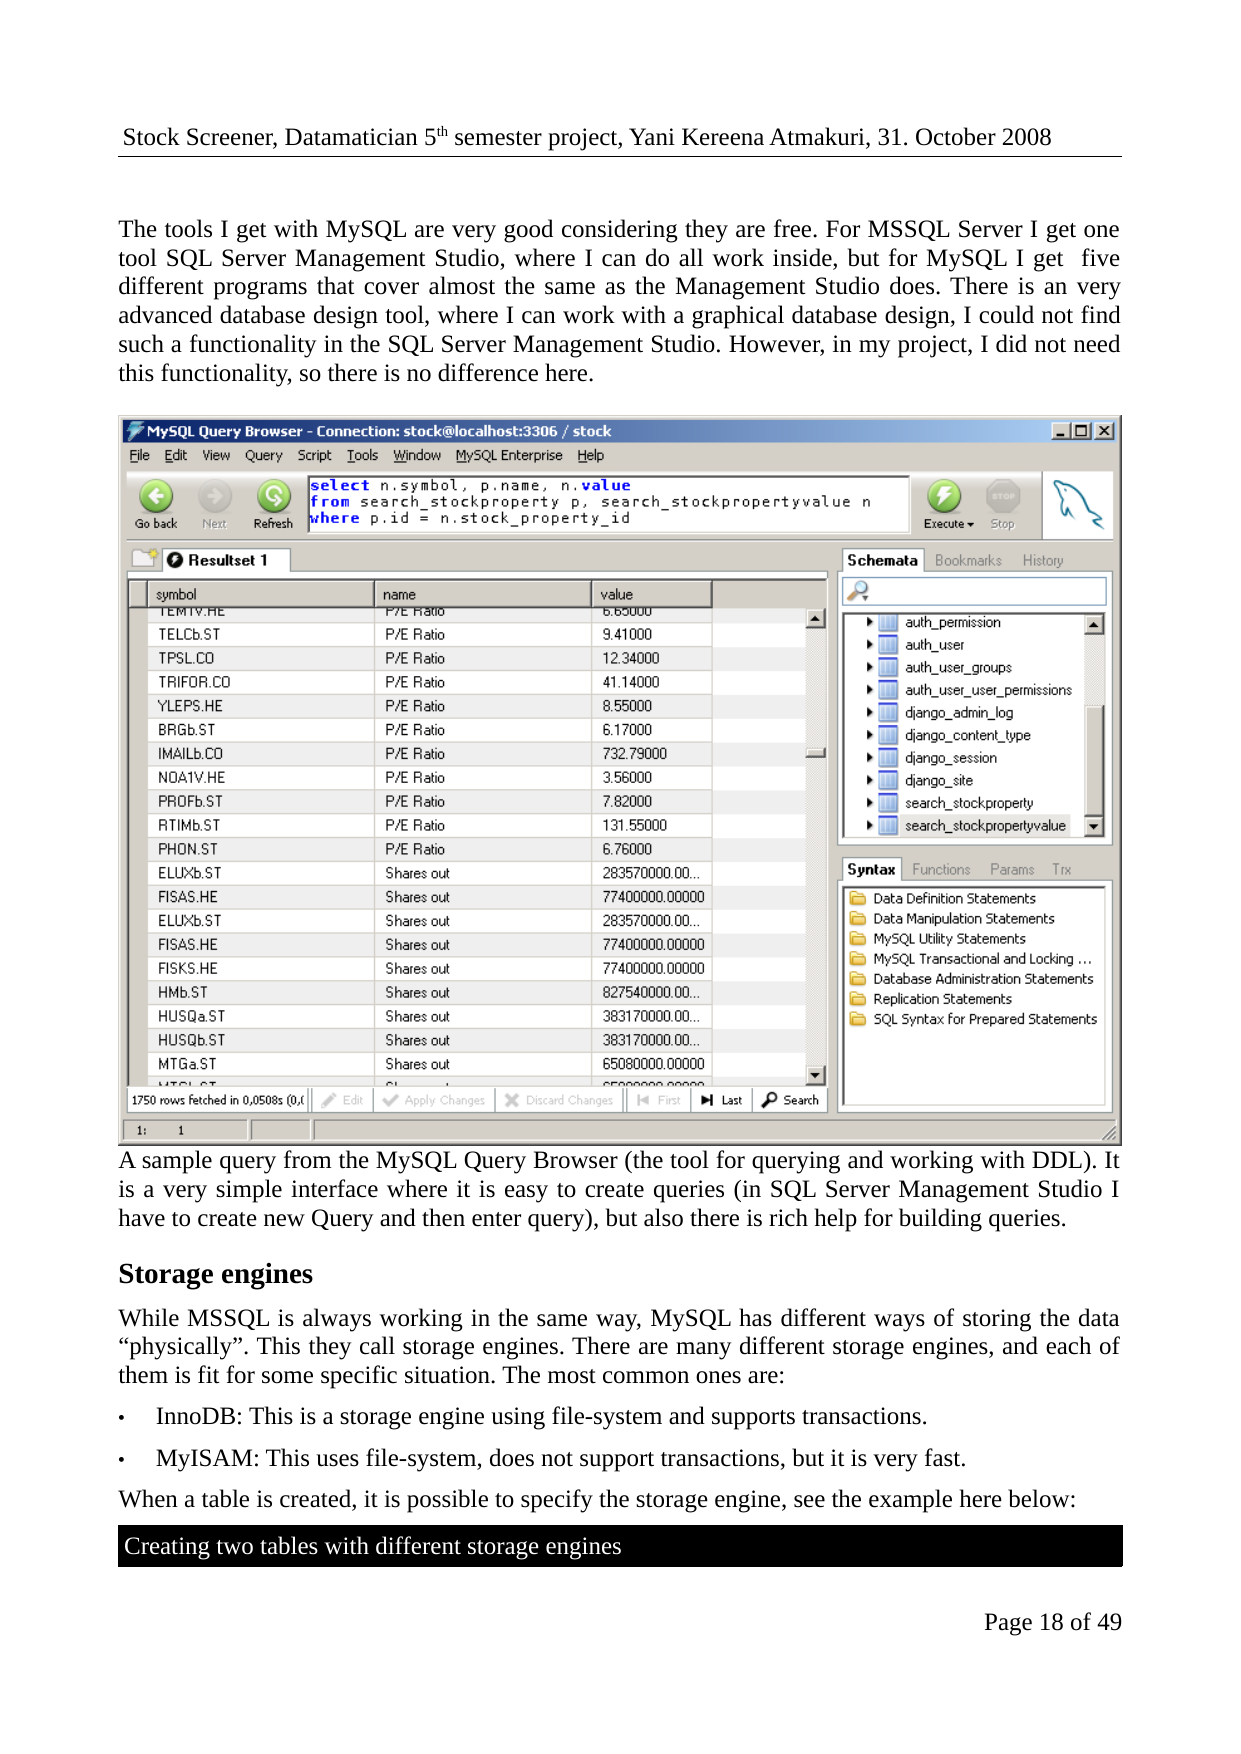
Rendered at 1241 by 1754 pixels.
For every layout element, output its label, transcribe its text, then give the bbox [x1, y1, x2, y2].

text The tools I get with MySQL are very good considering they are free. For MSSQL Server I get one tool SQL Server Management Studio, where I can do all work inside, but for MySQL I get five different programs that cover almost the same as the Management Studio does. There is an very advanced database design tool, where I can work with a graphical database design, I could not find such a functionality in the SQL Server Management Studio. However, in my project, I did not need this functionality, so there is no difference here. [118, 214, 1122, 386]
subtitle Storage engines [118, 1257, 1122, 1290]
text While MSSQL is always working in the same way, MySQL has different ways of storing the data “physically”. This they call storage engines. There are many different storage engines, and each of them is fit for some specific situation. The most common ones are: [118, 1303, 1122, 1389]
text A sample query from the MySQL Query Browser (the tool for querying and working with DDL). It is a very simple interface where it is easy to create queries (in SQL Server Management Studio I have to create new Query and then enter query), but also there is rich help for building queries. [118, 1146, 1122, 1232]
list InnoDB: This is a storage engine using file-system and supports transactions. [118, 1401, 1122, 1430]
text When a table is created, it is possible to specify the storage engine, see the example here below: [118, 1484, 1122, 1513]
table_header Creating two tables with different storage engines [119, 1526, 1122, 1566]
list MyISAM: This uses file-system, does not support transactions, but it is very fast. [118, 1443, 1122, 1471]
picture [118, 415, 1122, 1146]
